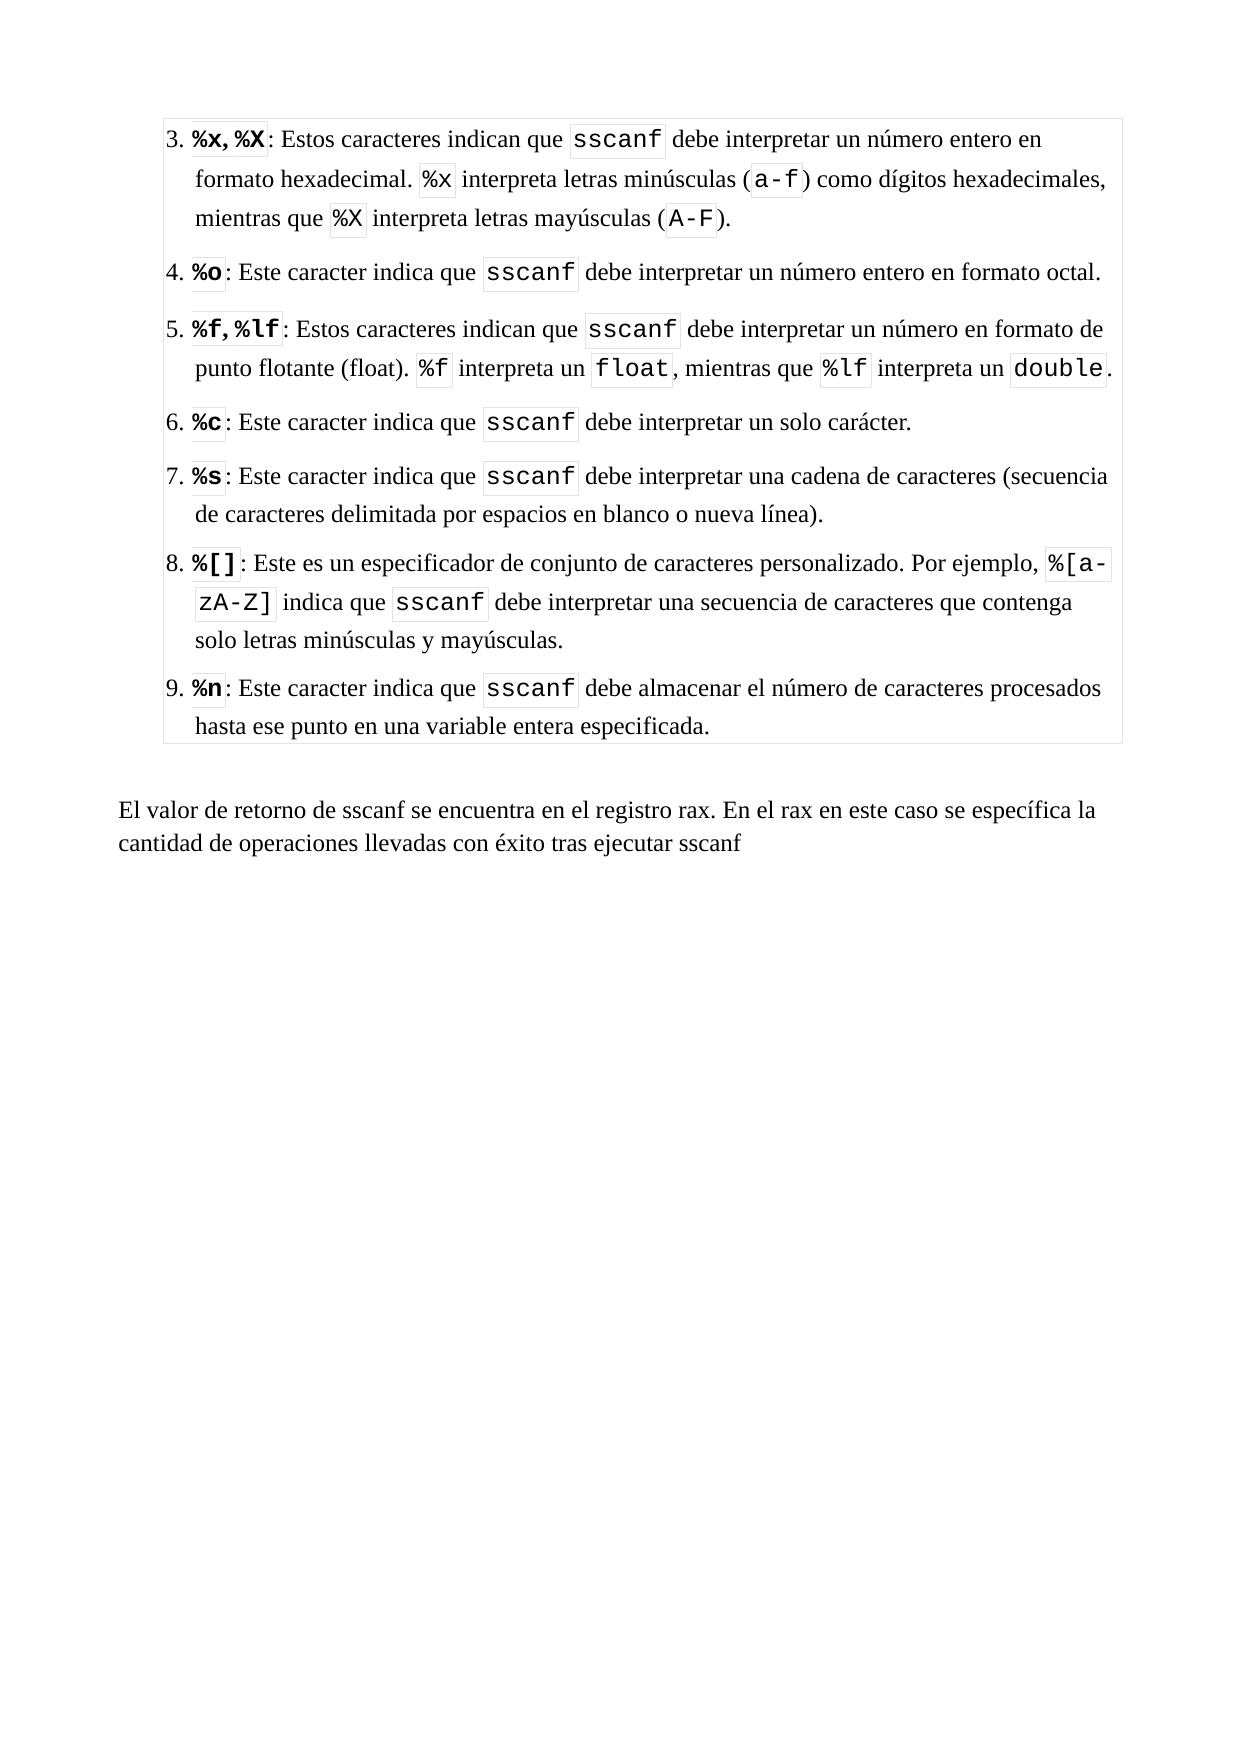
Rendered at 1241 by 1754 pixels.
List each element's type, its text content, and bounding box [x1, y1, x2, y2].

list %x, %X: Estos caracteres indican que sscanf debe interpretar un número entero en formato hexadecimal. %x interpreta letras minúsculas (a-f) como dígitos hexadecimales, mientras que %X interpreta letras mayúsculas (A-F). [164, 119, 1122, 237]
list %f, %lf: Estos caracteres indican que sscanf debe interpretar un número en formato de punto flotante (float). %f interpreta un float, mientras que %lf interpreta un double. [164, 308, 1122, 387]
list %n: Este caracter indica que sscanf debe almacenar el número de caracteres procesados hasta ese punto en una variable entera especificada. [164, 670, 1122, 743]
list %c: Este caracter indica que sscanf debe interpretar un solo carácter. [164, 404, 1122, 441]
list %o: Este caracter indica que sscanf debe interpretar un número entero en formato octal. [164, 254, 1122, 291]
text El valor de retorno de sscanf se encuentra en el registro rax. En el rax en este caso se específica la cantidad de operaciones llevadas con éxito tras ejecutar sscanf [118, 762, 1122, 857]
list %[]: Este es un especificador de conjunto de caracteres personalizado. Por ejemplo, %[a-zA-Z] indica que sscanf debe interpretar una secuencia de caracteres que contenga solo letras minúsculas y mayúsculas. [164, 544, 1122, 654]
list %s: Este caracter indica que sscanf debe interpretar una cadena de caracteres (secuencia de caracteres delimitada por espacios en blanco o nueva línea). [164, 458, 1122, 528]
